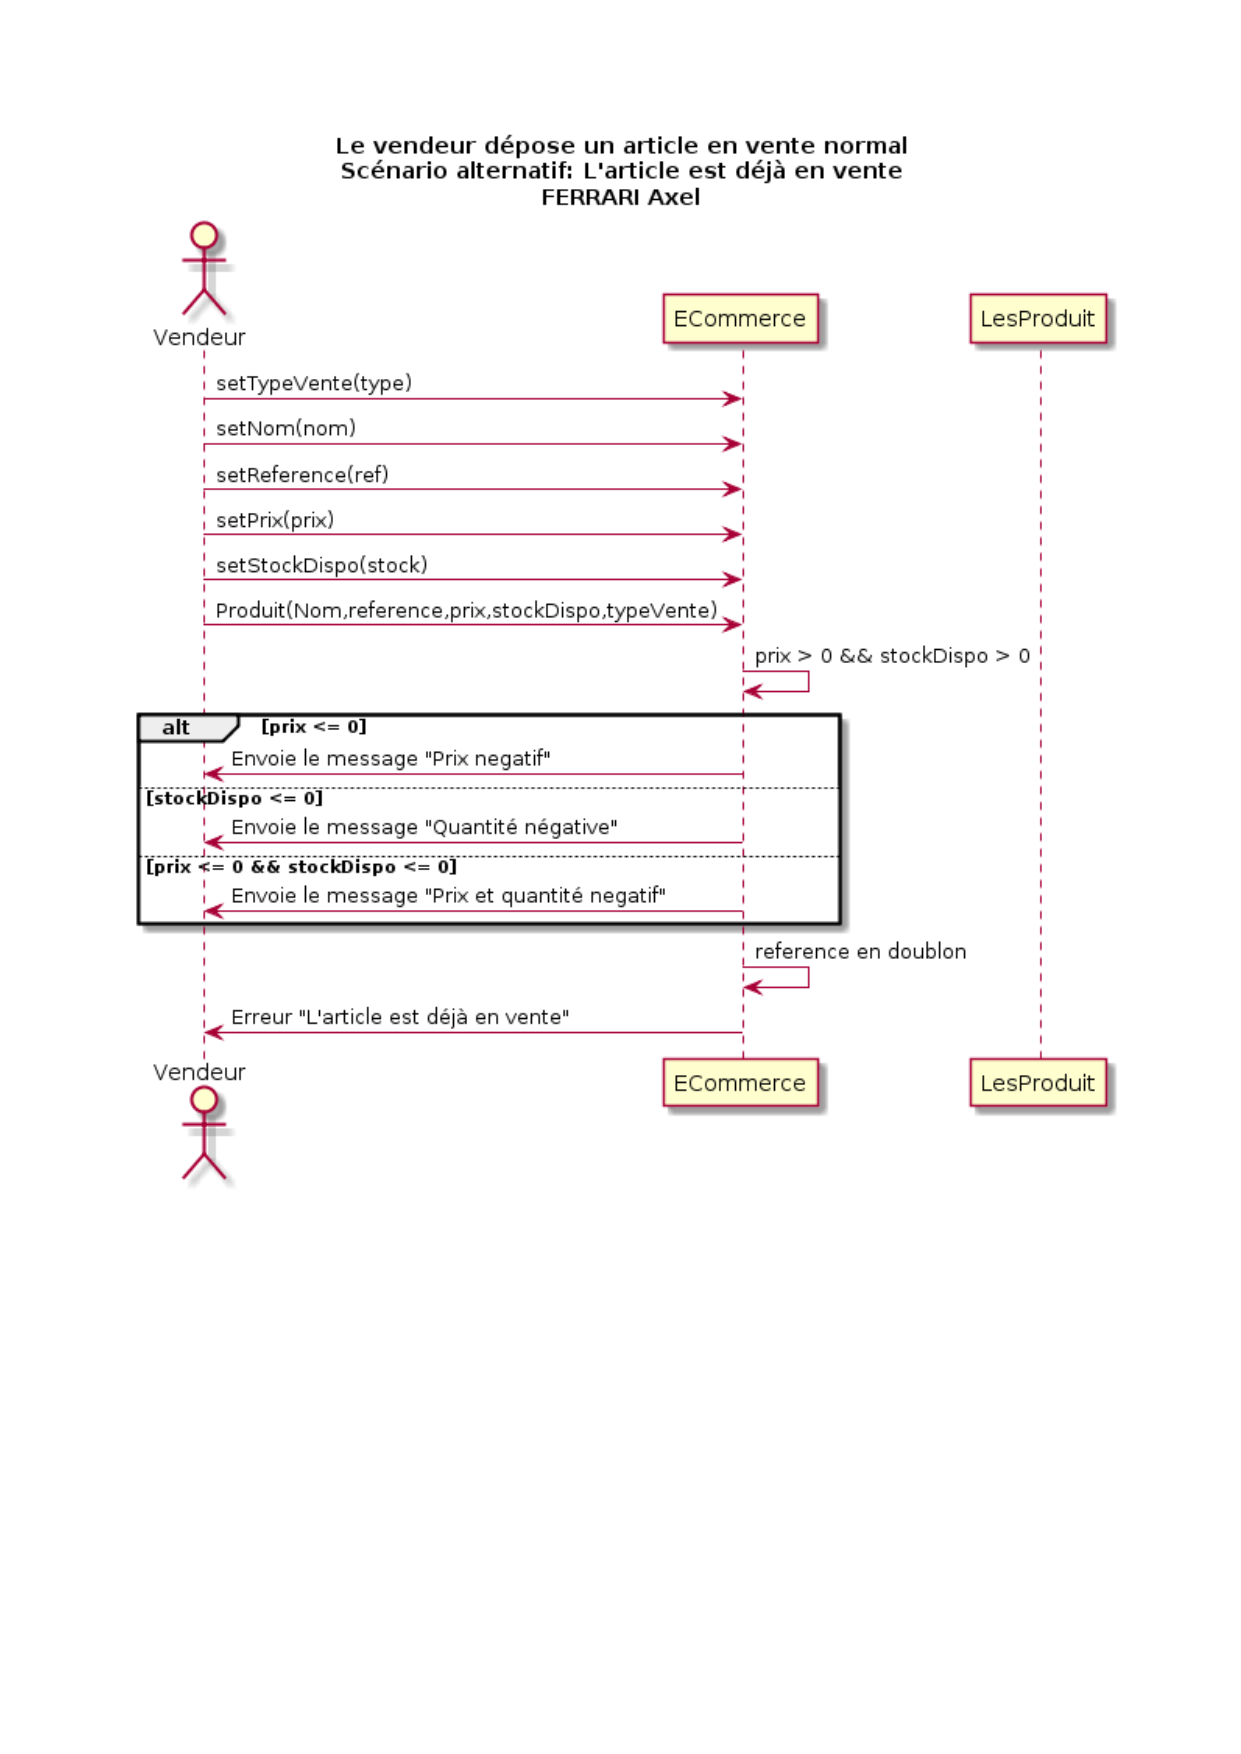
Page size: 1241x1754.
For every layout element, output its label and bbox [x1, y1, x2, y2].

picture [118, 118, 1123, 1194]
